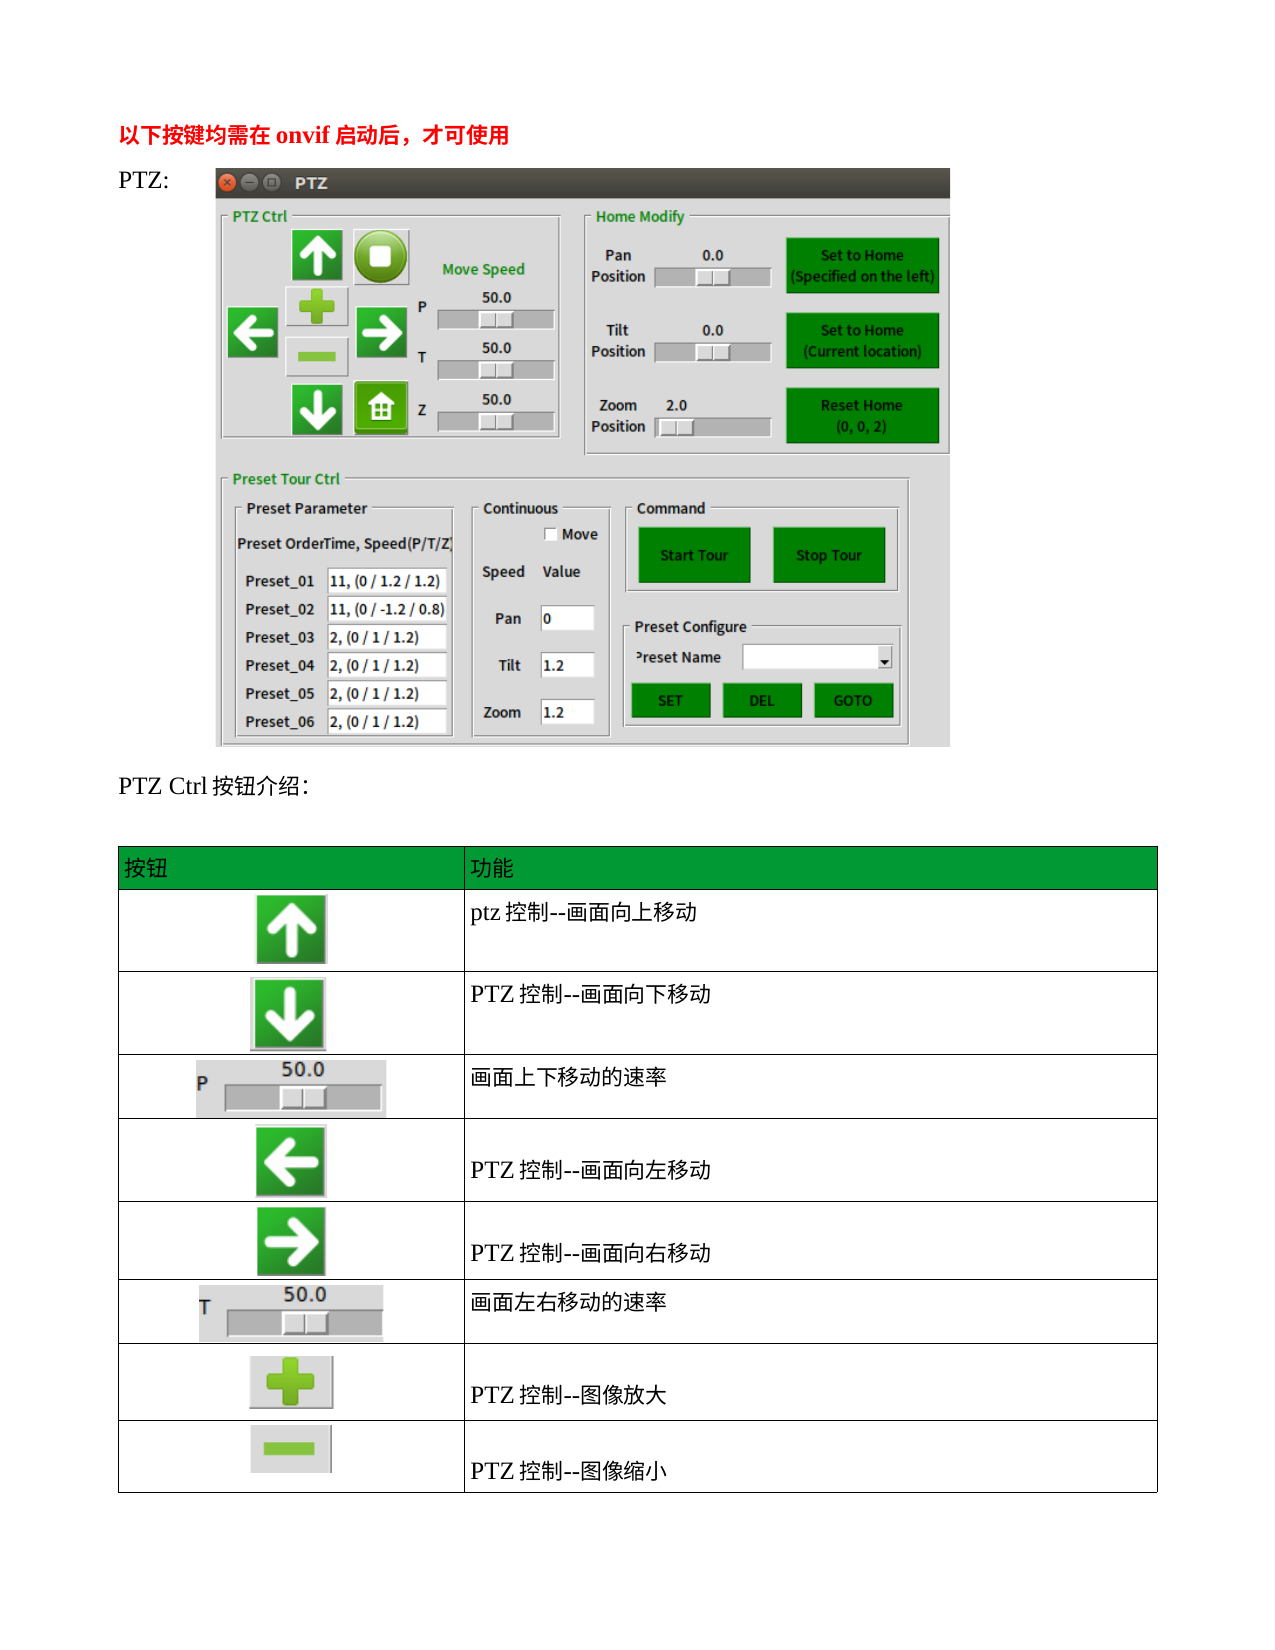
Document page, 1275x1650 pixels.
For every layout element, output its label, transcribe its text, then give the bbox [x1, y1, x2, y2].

picture [196, 1060, 387, 1118]
table_cell ptz控制--画面向上移动 [465, 890, 1157, 971]
picture [250, 1425, 332, 1473]
table_cell [119, 972, 464, 1054]
picture [254, 894, 328, 964]
table_cell [119, 1119, 464, 1201]
table_cell 画面左右移动的速率 [465, 1280, 1157, 1343]
table_header 按钮 [119, 847, 464, 889]
table_header 功能 [465, 847, 1157, 889]
table_cell PTZ控制--画面向下移动 [465, 972, 1157, 1054]
text 以下按键均需在onvif启动后，才可使用 [118, 118, 1157, 150]
table_cell [119, 1421, 464, 1492]
text PTZ Ctrl按钮介绍： [118, 769, 1157, 801]
table_cell PTZ控制--图像放大 [465, 1344, 1157, 1420]
table_cell PTZ控制--图像缩小 [465, 1421, 1157, 1492]
picture [248, 1356, 335, 1409]
table_cell [119, 1055, 464, 1118]
table_cell PTZ控制--画面向右移动 [465, 1202, 1157, 1279]
picture [199, 1285, 384, 1342]
table_cell 画面上下移动的速率 [465, 1055, 1157, 1118]
table_cell [119, 1202, 464, 1279]
picture [256, 1206, 327, 1276]
picture [250, 977, 327, 1053]
table_cell [119, 1344, 464, 1420]
table_cell [119, 1280, 464, 1343]
text PTZ: [118, 166, 1157, 194]
table_cell [119, 890, 464, 971]
picture [255, 1124, 328, 1198]
table_cell PTZ控制--画面向左移动 [465, 1119, 1157, 1201]
picture [215, 168, 951, 747]
